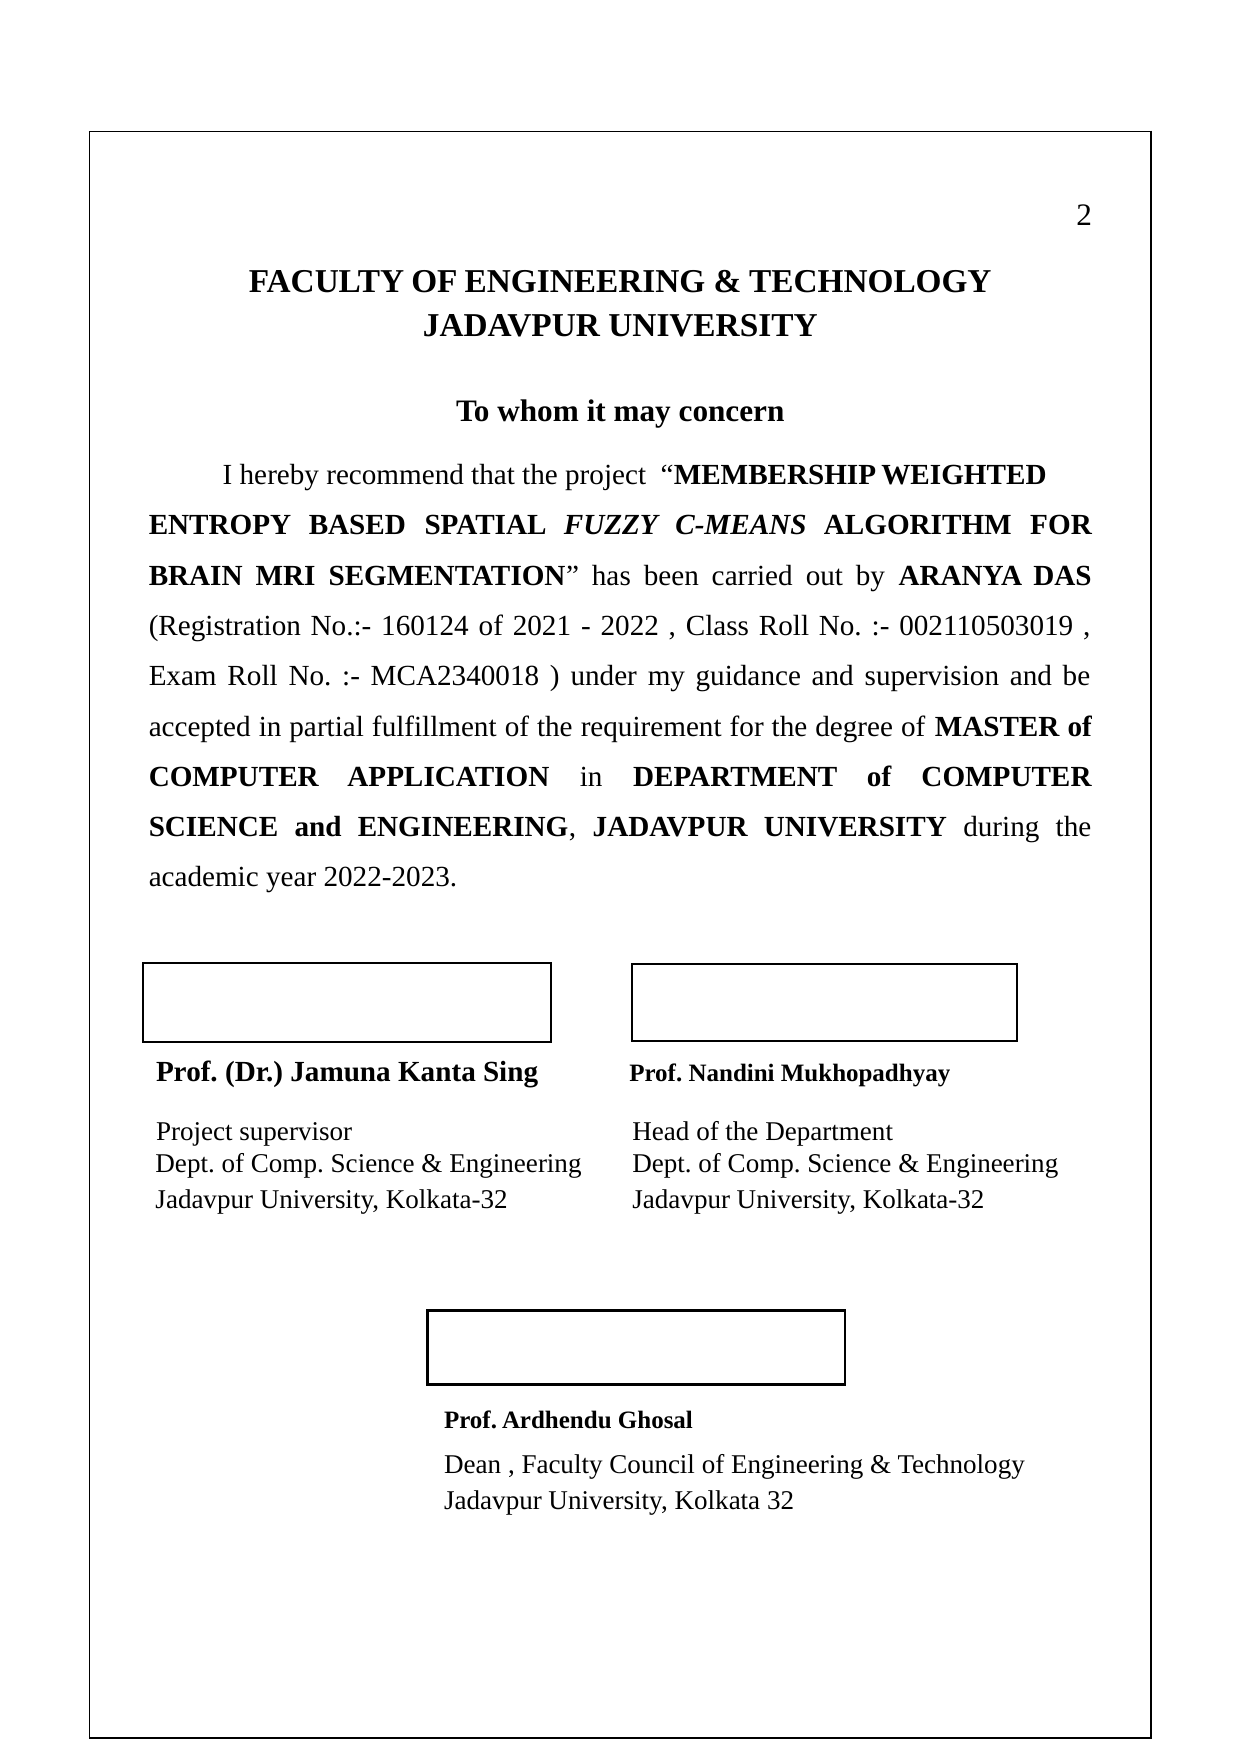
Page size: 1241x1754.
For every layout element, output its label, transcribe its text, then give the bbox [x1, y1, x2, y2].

text Dept. of Comp. Science & Engineering Dept. of Comp. Science & Engineering [148, 1147, 1092, 1178]
text Prof. Ardhendu Ghosal [148, 1405, 1092, 1434]
text Dean , Faculty Council of Engineering & Technology [148, 1448, 1092, 1479]
text I hereby recommend that the project “MEMBERSHIP WEIGHTED [148, 457, 1092, 491]
text FACULTY OF ENGINEERING & TECHNOLOGY [148, 261, 1092, 299]
text Jadavpur University, Kolkata 32 [148, 1484, 1092, 1515]
text To whom it may concern [148, 392, 1092, 428]
text Jadavpur University, Kolkata-32 Jadavpur University, Kolkata-32 [148, 1183, 1092, 1214]
text JADAVPUR UNIVERSITY [148, 305, 1092, 343]
text ENTROPY BASED SPATIAL FUZZY C-MEANS ALGORITHM FOR BRAIN MRI SEGMENTATION” has been carried out by ARANYA DAS (Registration No.:- 160124 of 2021 - 2022 , Class Roll No. :- 002110503019 , Exam Roll No. :- MCA2340018 ) under my guidance and supervision and be accepted in partial fulfillment of the requirement for the degree of MASTER of COMPUTER APPLICATION in DEPARTMENT of COMPUTER SCIENCE and ENGINEERING, JADAVPUR UNIVERSITY during the academic year 2022-2023. [148, 507, 1092, 893]
text Project supervisor Head of the Department [148, 1113, 1092, 1147]
text Prof. (Dr.) Jamuna Kanta Sing Prof. Nandini Mukhopadhyay [148, 1054, 1092, 1087]
